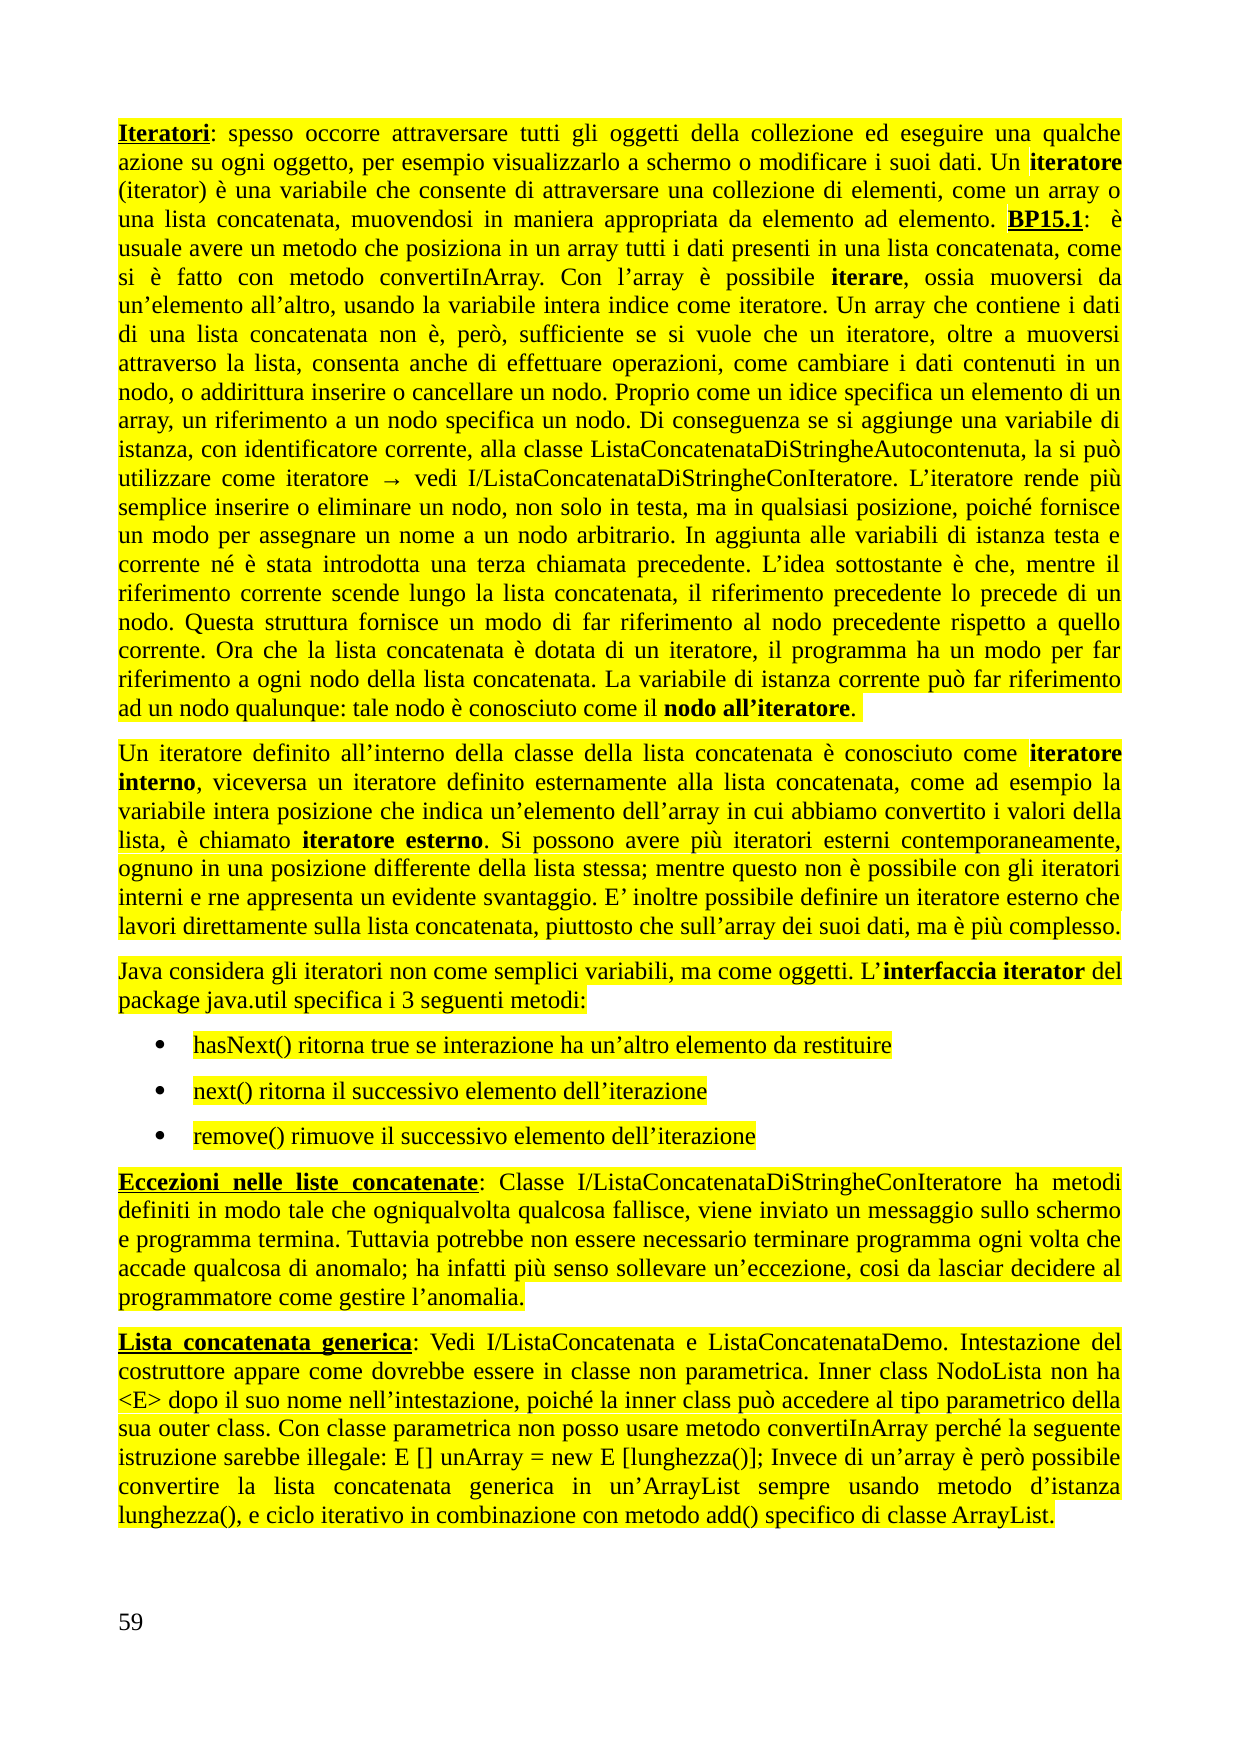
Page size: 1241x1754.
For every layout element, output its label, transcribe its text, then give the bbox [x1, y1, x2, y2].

text Java considera gli iteratori non come semplici variabili, ma come oggetti. L’interfaccia iterator del package java.util specifica i 3 seguenti metodi: [118, 956, 1122, 1014]
list remove() rimuove il successivo elemento dell’iterazione [156, 1121, 1122, 1150]
list next() ritorna il successivo elemento dell’iterazione [156, 1076, 1122, 1105]
text Iteratori: spesso occorre attraversare tutti gli oggetti della collezione ed eseguire una qualche azione su ogni oggetto, per esempio visualizzarlo a schermo o modificare i suoi dati. Un iteratore (iterator) è una variabile che consente di attraversare una collezione di elementi, come un array o una lista concatenata, muovendosi in maniera appropriata da elemento ad elemento. BP15.1: è usuale avere un metodo che posiziona in un array tutti i dati presenti in una lista concatenata, come si è fatto con metodo convertiInArray. Con l’array è possibile iterare, ossia muoversi da un’elemento all’altro, usando la variabile intera indice come iteratore. Un array che contiene i dati di una lista concatenata non è, però, sufficiente se si vuole che un iteratore, oltre a muoversi attraverso la lista, consenta anche di effettuare operazioni, come cambiare i dati contenuti in un nodo, o addirittura inserire o cancellare un nodo. Proprio come un idice specifica un elemento di un array, un riferimento a un nodo specifica un nodo. Di conseguenza se si aggiunge una variabile di istanza, con identificatore corrente, alla classe ListaConcatenataDiStringheAutocontenuta, la si può utilizzare come iteratore → vedi I/ListaConcatenataDiStringheConIteratore. L’iteratore rende più semplice inserire o eliminare un nodo, non solo in testa, ma in qualsiasi posizione, poiché fornisce un modo per assegnare un nome a un nodo arbitrario. In aggiunta alle variabili di istanza testa e corrente né è stata introdotta una terza chiamata precedente. L’idea sottostante è che, mentre il riferimento corrente scende lungo la lista concatenata, il riferimento precedente lo precede di un nodo. Questa struttura fornisce un modo di far riferimento al nodo precedente rispetto a quello corrente. Ora che la lista concatenata è dotata di un iteratore, il programma ha un modo per far riferimento a ogni nodo della lista concatenata. La variabile di istanza corrente può far riferimento ad un nodo qualunque: tale nodo è conosciuto come il nodo all’iteratore. [118, 118, 1122, 722]
text Un iteratore definito all’interno della classe della lista concatenata è conosciuto come iteratore interno, viceversa un iteratore definito esternamente alla lista concatenata, come ad esempio la variabile intera posizione che indica un’elemento dell’array in cui abbiamo convertito i valori della lista, è chiamato iteratore esterno. Si possono avere più iteratori esterni contemporaneamente, ognuno in una posizione differente della lista stessa; mentre questo non è possibile con gli iteratori interni e rne appresenta un evidente svantaggio. E’ inoltre possibile definire un iteratore esterno che lavori direttamente sulla lista concatenata, piuttosto che sull’array dei suoi dati, ma è più complesso. [118, 738, 1122, 940]
text Eccezioni nelle liste concatenate: Classe I/ListaConcatenataDiStringheConIteratore ha metodi definiti in modo tale che ogniqualvolta qualcosa fallisce, viene inviato un messaggio sullo schermo e programma termina. Tuttavia potrebbe non essere necessario terminare programma ogni volta che accade qualcosa di anomalo; ha infatti più senso sollevare un’eccezione, cosi da lasciar decidere al programmatore come gestire l’anomalia. [118, 1167, 1122, 1311]
list hasNext() ritorna true se interazione ha un’altro elemento da restituire [156, 1031, 1122, 1059]
text Lista concatenata generica: Vedi I/ListaConcatenata e ListaConcatenataDemo. Intestazione del costruttore appare come dovrebbe essere in classe non parametrica. Inner class NodoLista non ha <E> dopo il suo nome nell’intestazione, poiché la inner class può accedere al tipo parametrico della sua outer class. Con classe parametrica non posso usare metodo convertiInArray perché la seguente istruzione sarebbe illegale: E [] unArray = new E [lunghezza()]; Invece di un’array è però possibile convertire la lista concatenata generica in un’ArrayList sempre usando metodo d’istanza lunghezza(), e ciclo iterativo in combinazione con metodo add() specifico di classe ArrayList. [118, 1327, 1122, 1528]
